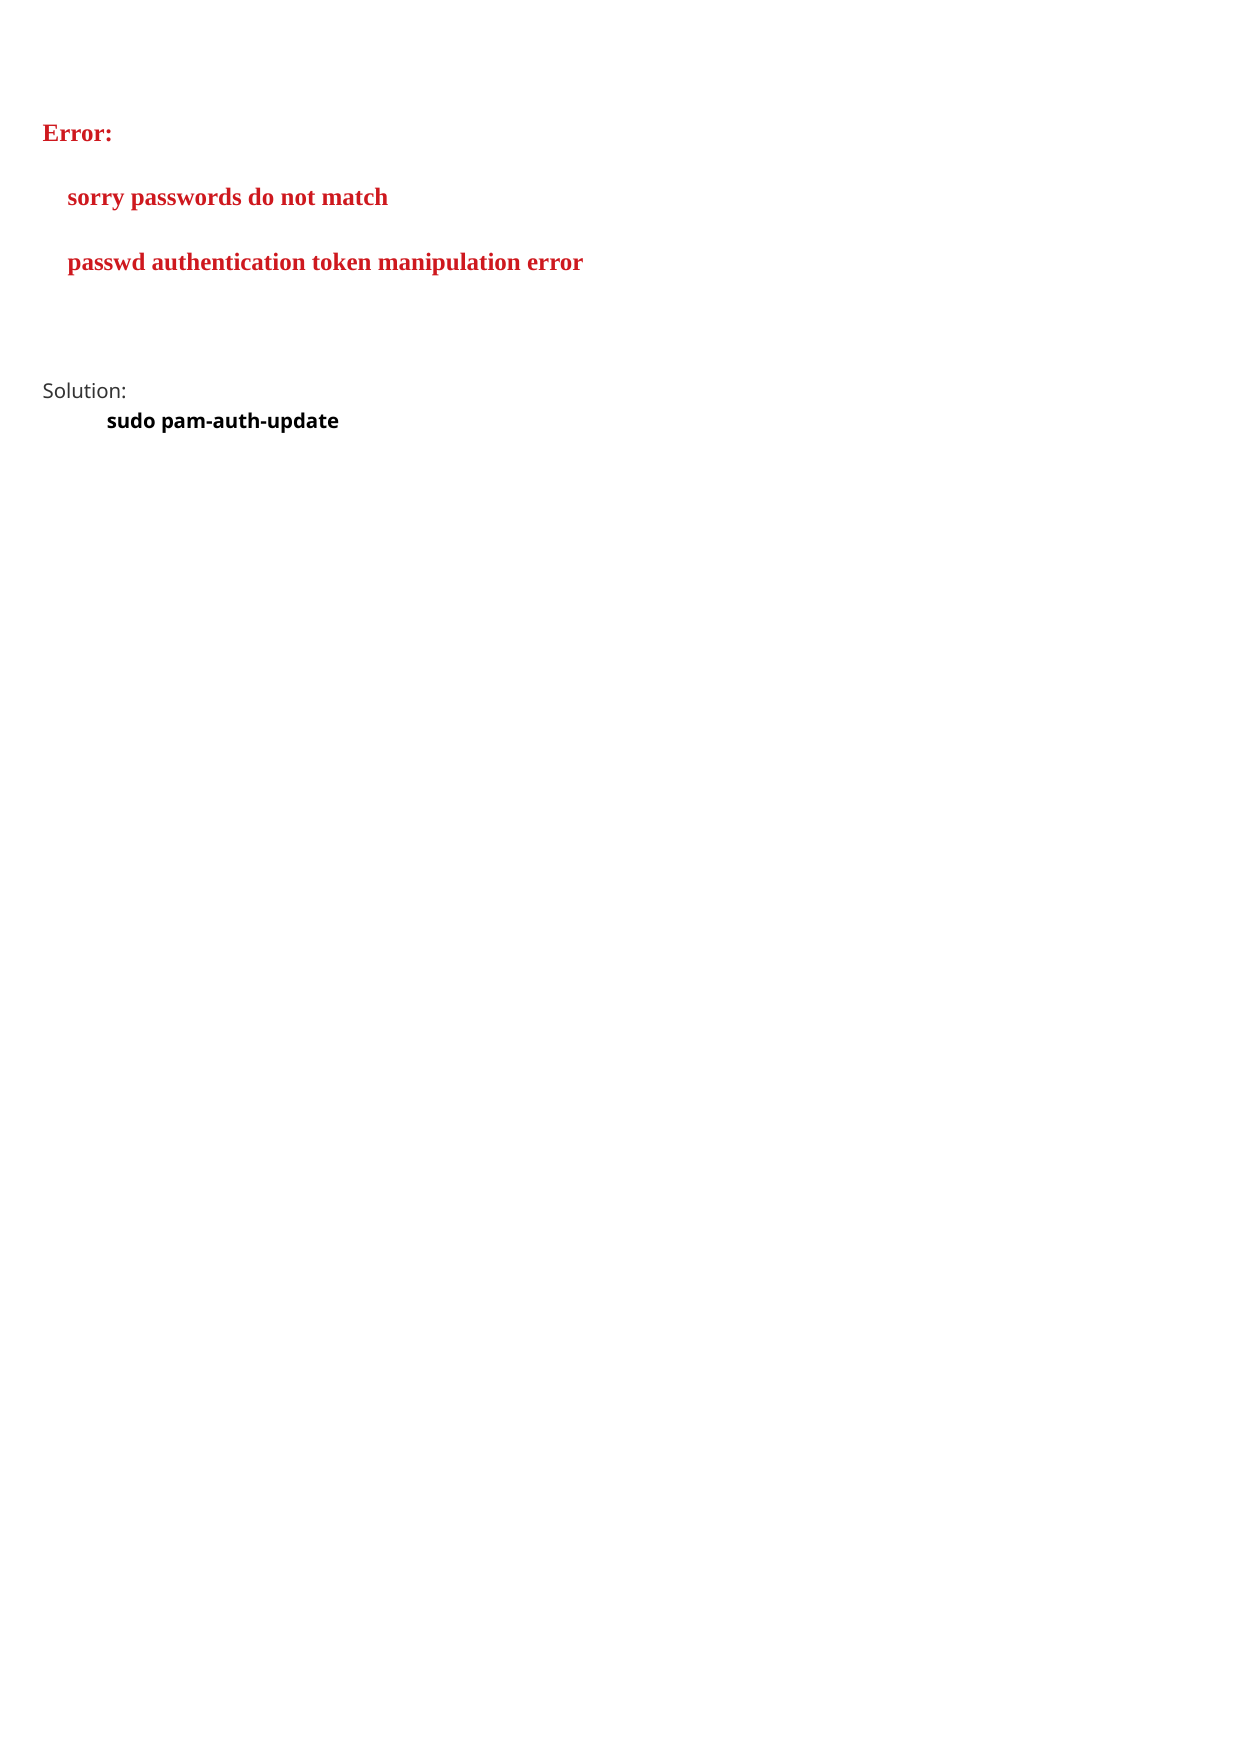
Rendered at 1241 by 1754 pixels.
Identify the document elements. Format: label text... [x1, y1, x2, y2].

text sorry passwords do not match [42, 182, 1193, 211]
text Error: [42, 118, 1193, 147]
text passwd authentication token manipulation error [42, 247, 1193, 275]
text Solution: [42, 377, 1193, 405]
text sudo pam-auth-update [42, 405, 1193, 434]
